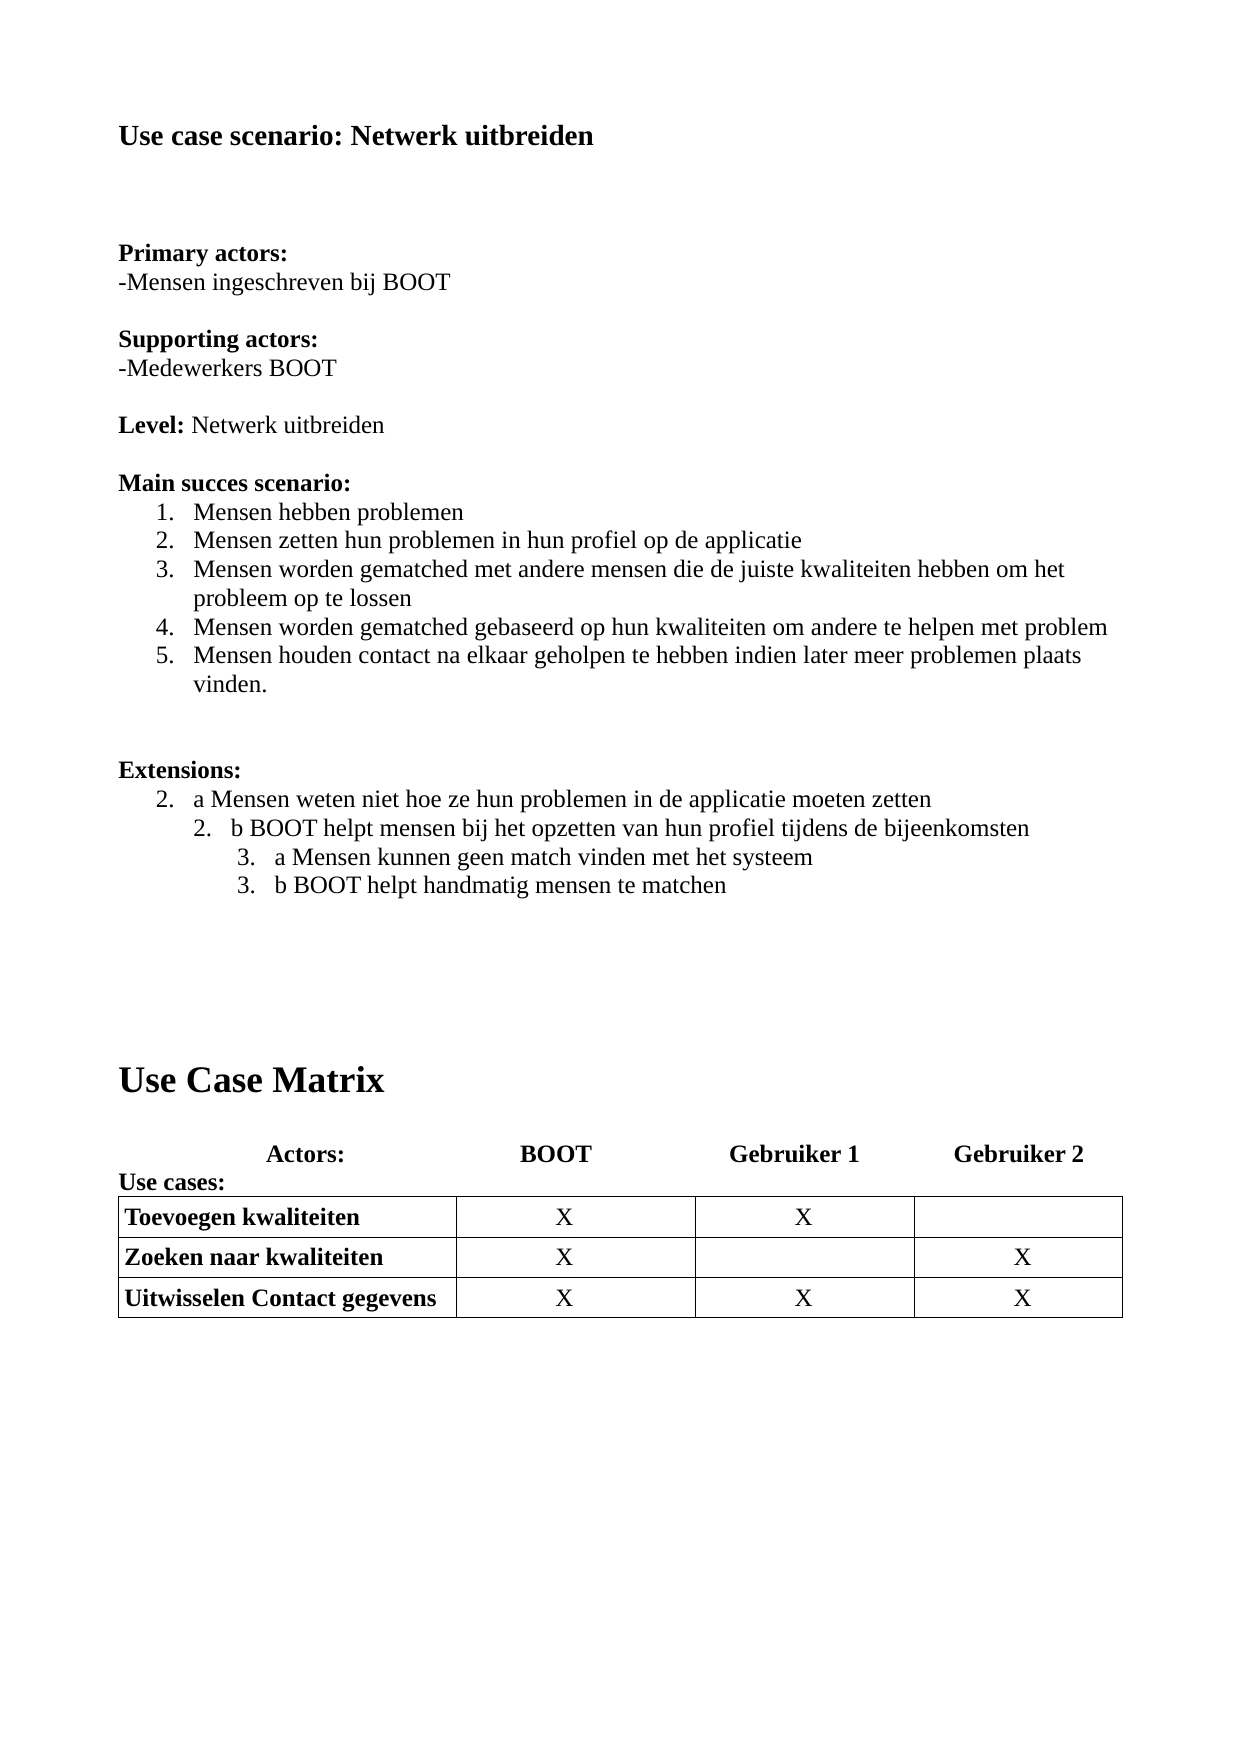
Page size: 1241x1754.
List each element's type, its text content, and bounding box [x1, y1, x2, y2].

text Supporting actors: [118, 324, 1122, 353]
text -Mensen ingeschreven bij BOOT [118, 267, 1122, 295]
text Use case scenario: Netwerk uitbreiden [118, 118, 1122, 152]
list Mensen worden gematched gebaseerd op hun kwaliteiten om andere te helpen met problem [156, 612, 1122, 640]
list Mensen houden contact na elkaar geholpen te hebben indien later meer problemen plaats vinden. [156, 640, 1122, 698]
table_header Toevoegen kwaliteiten [119, 1197, 456, 1237]
text Use Case Matrix [118, 1057, 1122, 1100]
list Mensen zetten hun problemen in hun profiel op de applicatie [156, 525, 1122, 554]
table_cell Uitwisselen Contact gegevens [119, 1278, 456, 1317]
list b BOOT helpt mensen bij het opzetten van hun profiel tijdens de bijeenkomsten 3. a Mensen kunnen geen match vinden met het systeem 3. b BOOT helpt handmatig mensen te matchen [193, 813, 1122, 899]
text Primary actors: [118, 238, 1122, 267]
text -Medewerkers BOOT [118, 353, 1122, 382]
list Mensen hebben problemen [156, 497, 1122, 525]
table_cell [696, 1238, 914, 1277]
text Actors: BOOT Gebruiker 1 Gebruiker 2 [118, 1139, 1122, 1167]
text Main succes scenario: [118, 468, 1122, 497]
table_header X [696, 1197, 914, 1237]
table_cell Zoeken naar kwaliteiten [119, 1238, 456, 1277]
table_header [915, 1197, 1122, 1237]
text Level: Netwerk uitbreiden [118, 410, 1122, 439]
list Mensen worden gematched met andere mensen die de juiste kwaliteiten hebben om het probleem op te lossen [156, 554, 1122, 612]
table_cell X [915, 1238, 1122, 1277]
list a Mensen weten niet hoe ze hun problemen in de applicatie moeten zetten [156, 784, 1122, 813]
text Use cases: [118, 1167, 1122, 1196]
text Extensions: [118, 755, 1122, 784]
table_cell X [915, 1278, 1122, 1317]
table_header X [457, 1197, 695, 1237]
table_cell X [457, 1238, 695, 1277]
table_cell X [457, 1278, 695, 1317]
table_cell X [696, 1278, 914, 1317]
